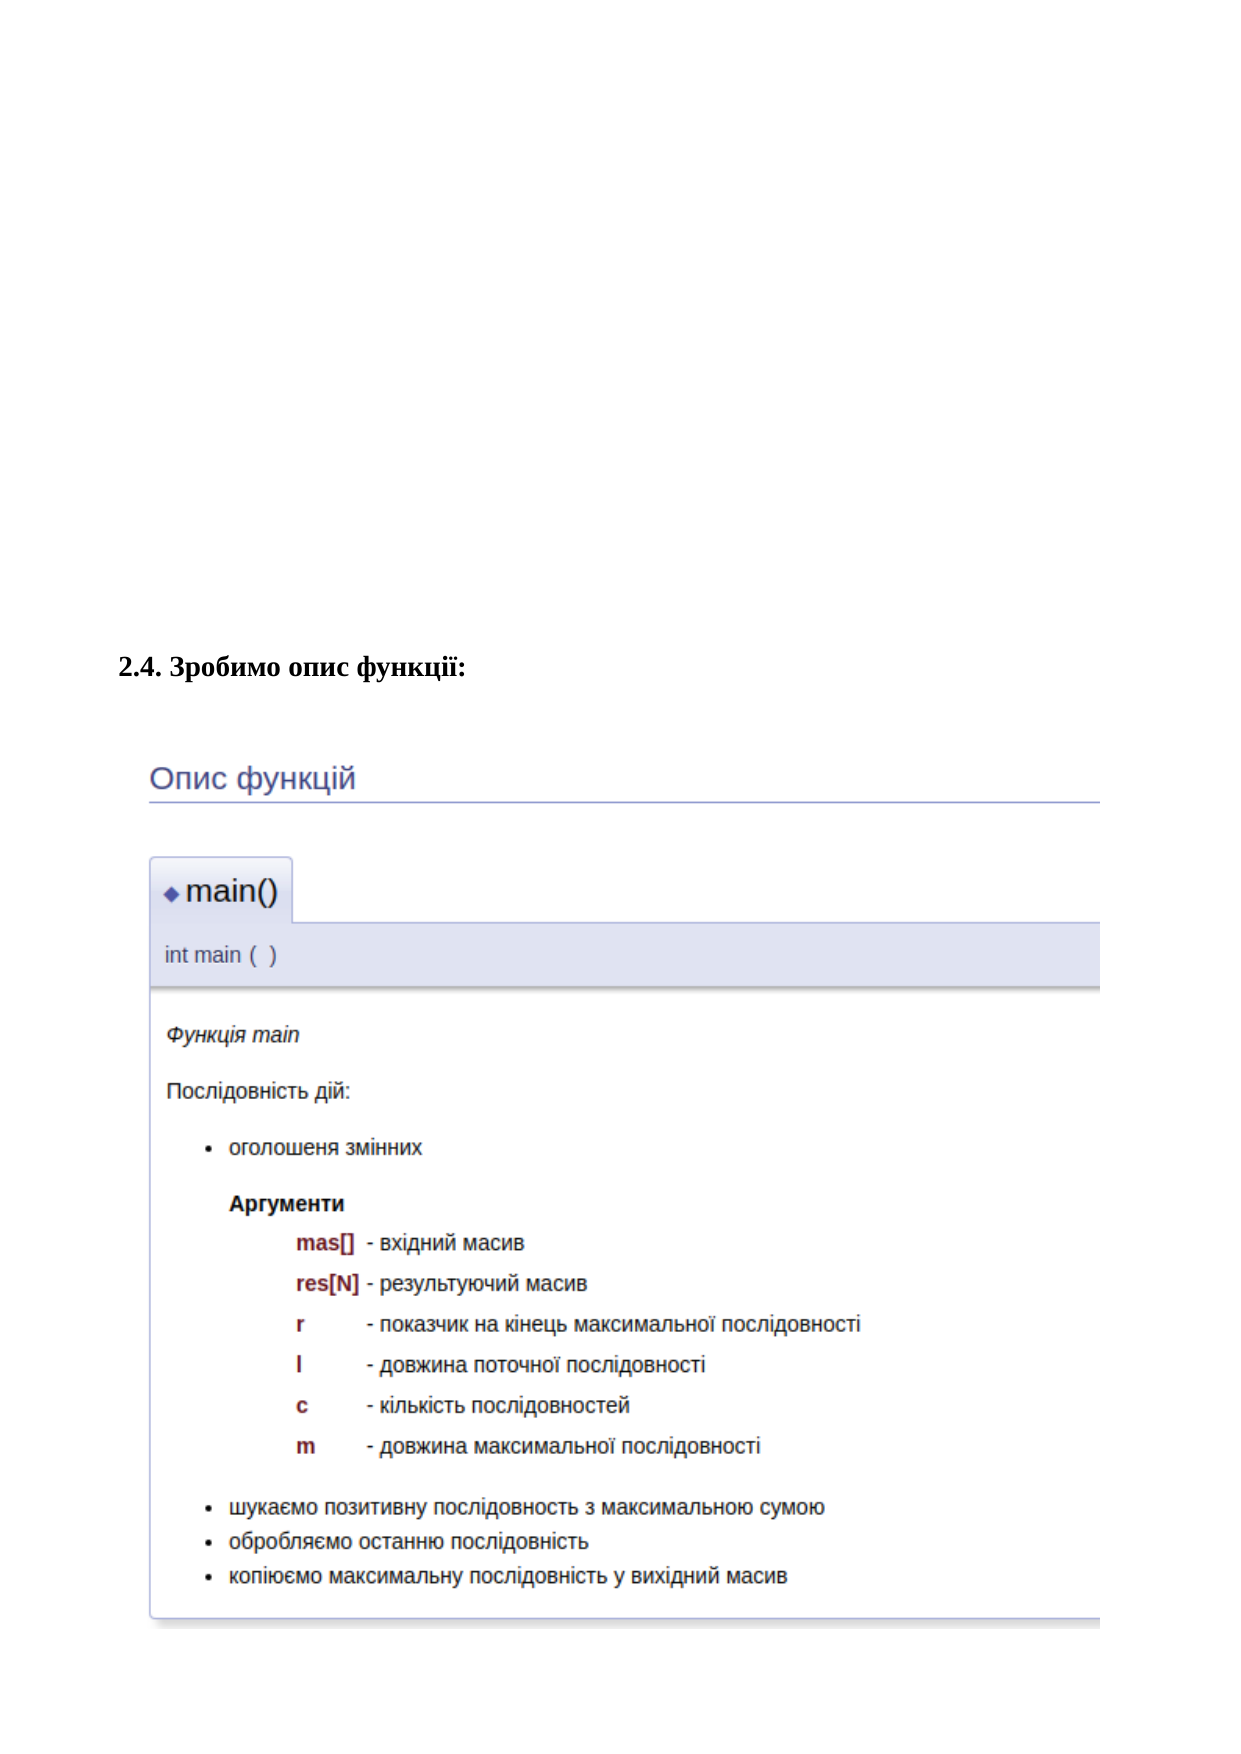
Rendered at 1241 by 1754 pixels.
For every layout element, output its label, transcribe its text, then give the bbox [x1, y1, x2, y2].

picture [140, 755, 1100, 1629]
text 2.4. Зробимо опис функції: [118, 649, 1122, 683]
